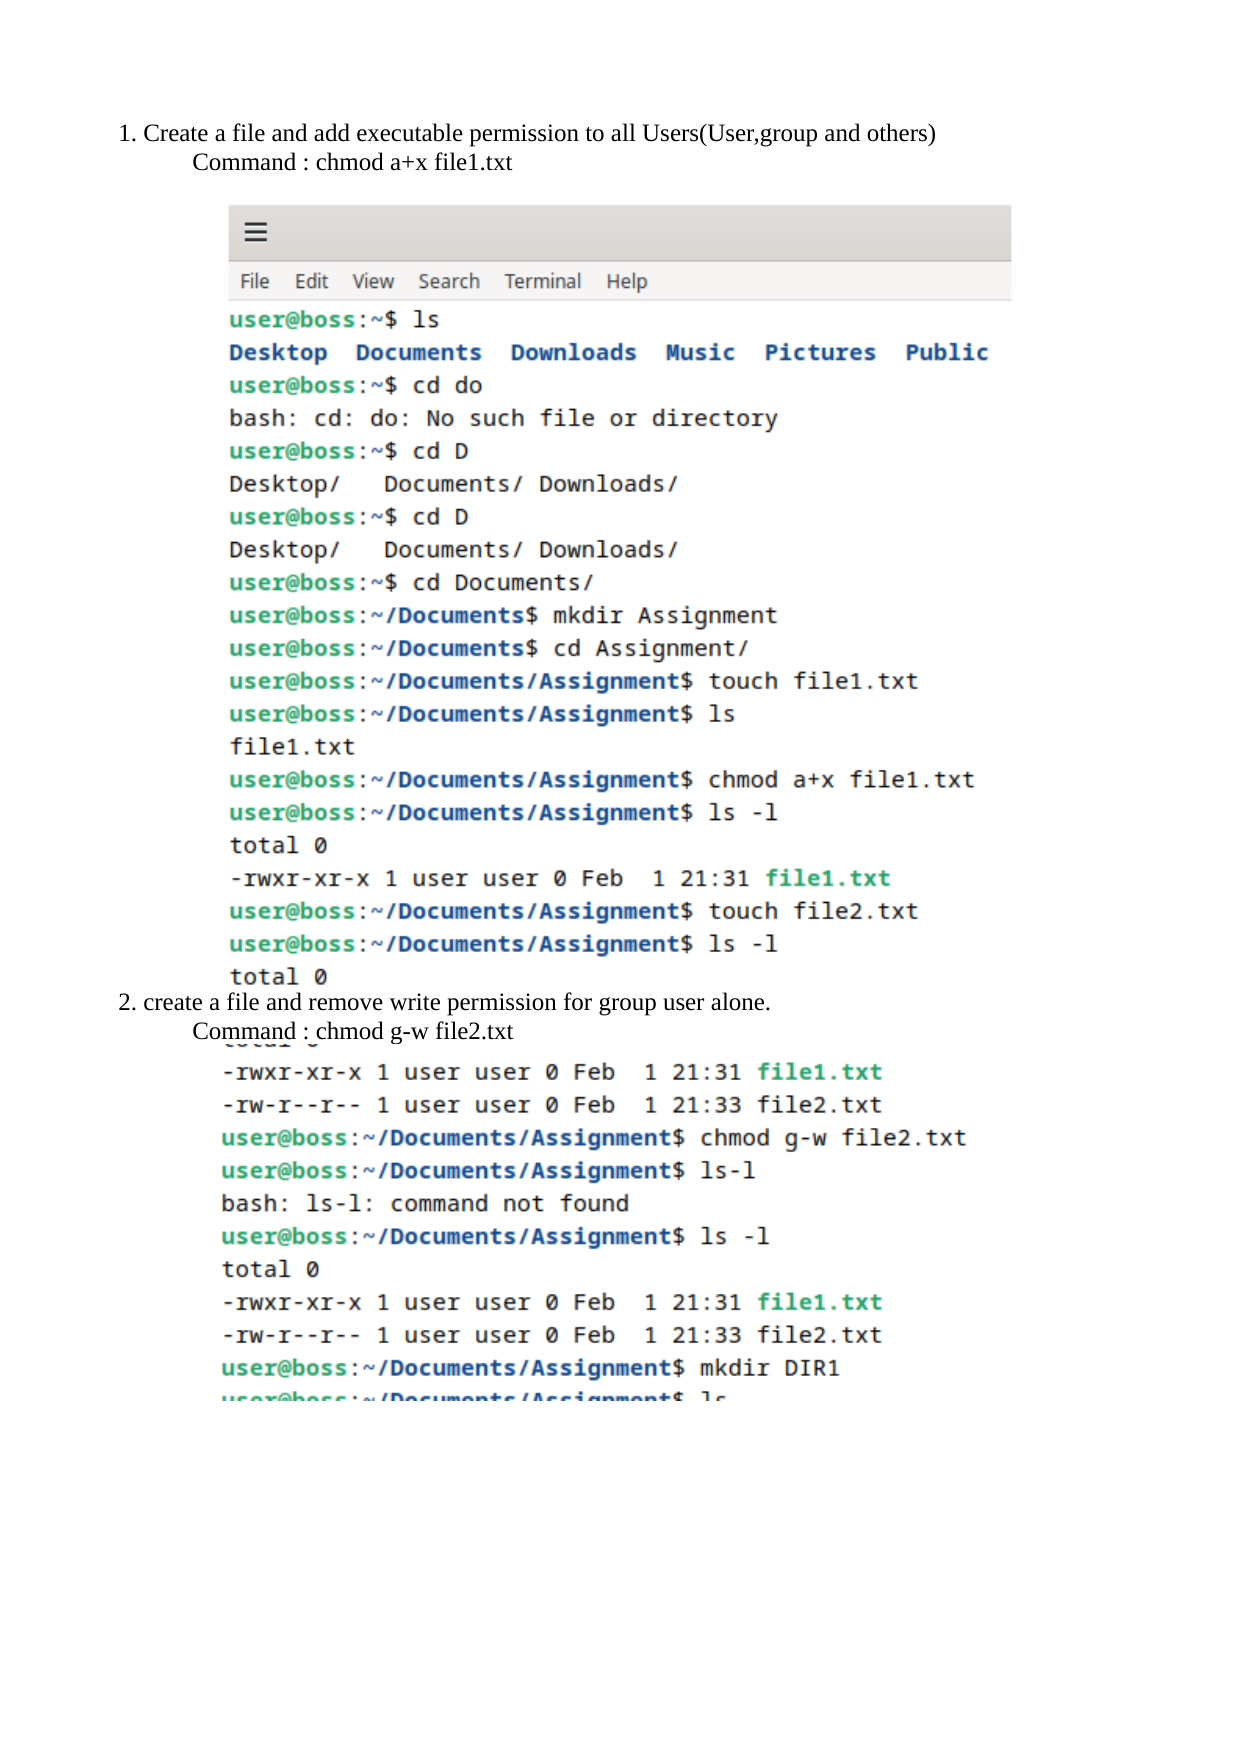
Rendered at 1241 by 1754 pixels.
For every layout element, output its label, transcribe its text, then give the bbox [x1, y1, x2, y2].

picture [220, 1044, 1020, 1401]
text 1. Create a file and add executable permission to all Users(User,group and others) [118, 118, 1122, 147]
text Command : chmod a+x file1.txt [118, 147, 1122, 176]
text 2. create a file and remove write permission for group user alone. [118, 204, 1122, 1016]
picture [228, 204, 1012, 988]
text Command : chmod g-w file2.txt [118, 1016, 1122, 1045]
